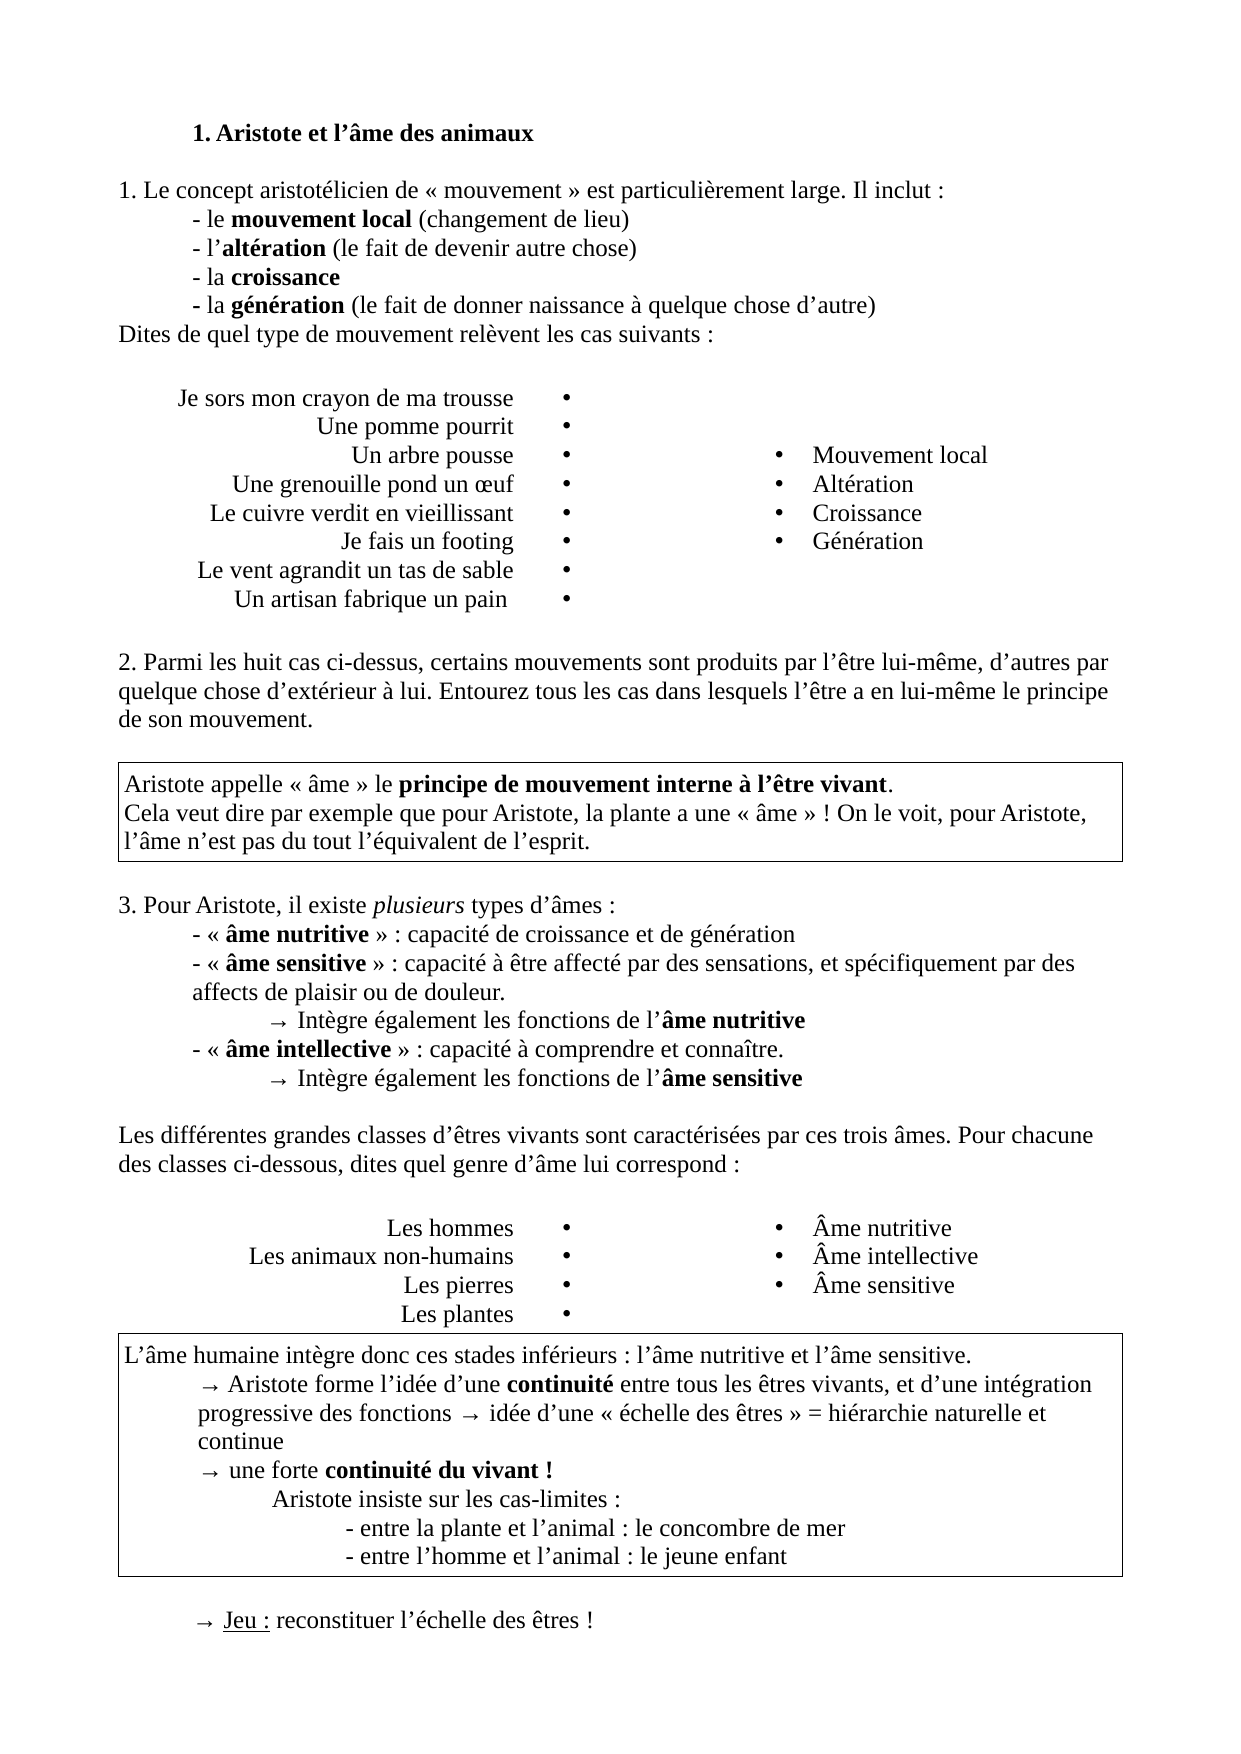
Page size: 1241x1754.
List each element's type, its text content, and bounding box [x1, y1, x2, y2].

text Dites de quel type de mouvement relèvent les cas suivants : [118, 319, 1122, 348]
text - « âme sensitive » : capacité à être affecté par des sensations, et spécifiquement par des affects de plaisir ou de douleur. [192, 948, 1122, 1006]
table_header Mouvement local Altération Croissance Génération [732, 377, 1122, 618]
text Les différentes grandes classes d’êtres vivants sont caractérisées par ces trois âmes. Pour chacune des classes ci-dessous, dites quel genre d’âme lui correspond : [118, 1121, 1122, 1178]
table_header Âme nutritive Âme intellective Âme sensitive [732, 1207, 1122, 1333]
text - « âme intellective » : capacité à comprendre et connaître. [192, 1034, 1122, 1063]
text 1. Aristote et l’âme des animaux [192, 118, 1122, 147]
text → Intègre également les fonctions de l’âme sensitive [266, 1063, 1122, 1092]
text - l’altération (le fait de devenir autre chose) [192, 233, 1122, 262]
text → Intègre également les fonctions de l’âme nutritive [266, 1006, 1122, 1034]
text → Jeu : reconstituer l’échelle des êtres ! [192, 1606, 1122, 1634]
text - « âme nutritive » : capacité de croissance et de génération [192, 919, 1122, 948]
table_header [519, 1207, 732, 1333]
text - la génération (le fait de donner naissance à quelque chose d’autre) [192, 291, 1122, 319]
text 2. Parmi les huit cas ci-dessus, certains mouvements sont produits par l’être lui-même, d’autres par quelque chose d’extérieur à lui. Entourez tous les cas dans lesquels l’être a en lui-même le principe de son mouvement. [118, 647, 1122, 733]
text 3. Pour Aristote, il existe plusieurs types d’âmes : [118, 891, 1122, 919]
text - la croissance [192, 262, 1122, 291]
table_header Je sors mon crayon de ma trousse Une pomme pourrit Un arbre pousse Une grenouille pond un œuf Le cuivre verdit en vieillissant Je fais un footing Le vent agrandit un tas de sable Un artisan fabrique un pain [118, 377, 519, 618]
table_header L’âme humaine intègre donc ces stades inférieurs : l’âme nutritive et l’âme sensitive. → Aristote forme l’idée d’une continuité entre tous les êtres vivants, et d’une intégration progressive des fonctions → idée d’une « échelle des êtres » = hiérarchie naturelle et continue → une forte continuité du vivant ! Aristote insiste sur les cas-limites : - entre la plante et l’animal : le concombre de mer - entre l’homme et l’animal : le jeune enfant [119, 1334, 1122, 1576]
table_header Aristote appelle « âme » le principe de mouvement interne à l’être vivant. Cela veut dire par exemple que pour Aristote, la plante a une « âme » ! On le voit, pour Aristote, l’âme n’est pas du tout l’équivalent de l’esprit. [119, 763, 1122, 861]
table_header Les hommes Les animaux non-humains Les pierres Les plantes [118, 1207, 519, 1333]
text - le mouvement local (changement de lieu) [192, 204, 1122, 233]
table_header [519, 377, 732, 618]
text 1. Le concept aristotélicien de « mouvement » est particulièrement large. Il inclut : [118, 176, 1122, 204]
